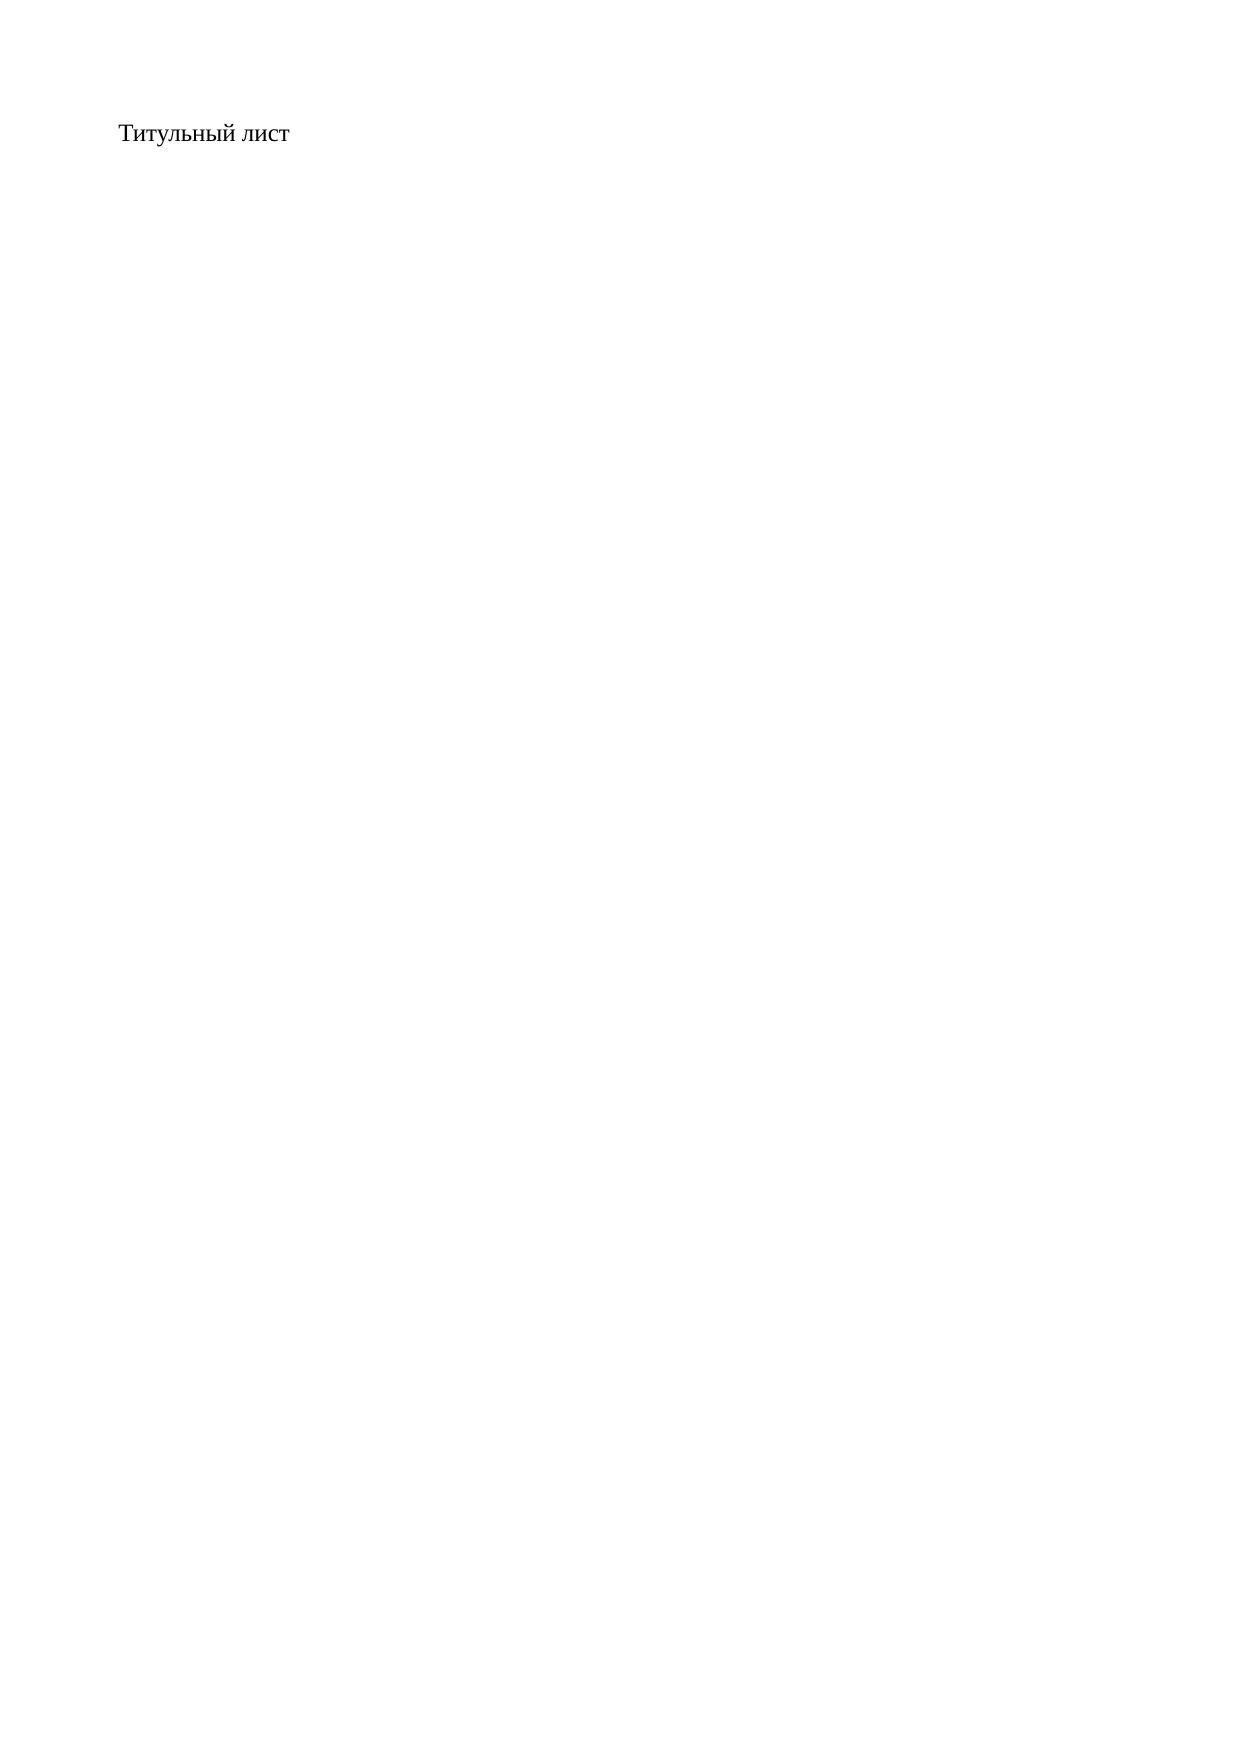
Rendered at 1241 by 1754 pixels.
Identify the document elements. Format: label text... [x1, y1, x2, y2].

text Титульный лист [118, 118, 1122, 147]
